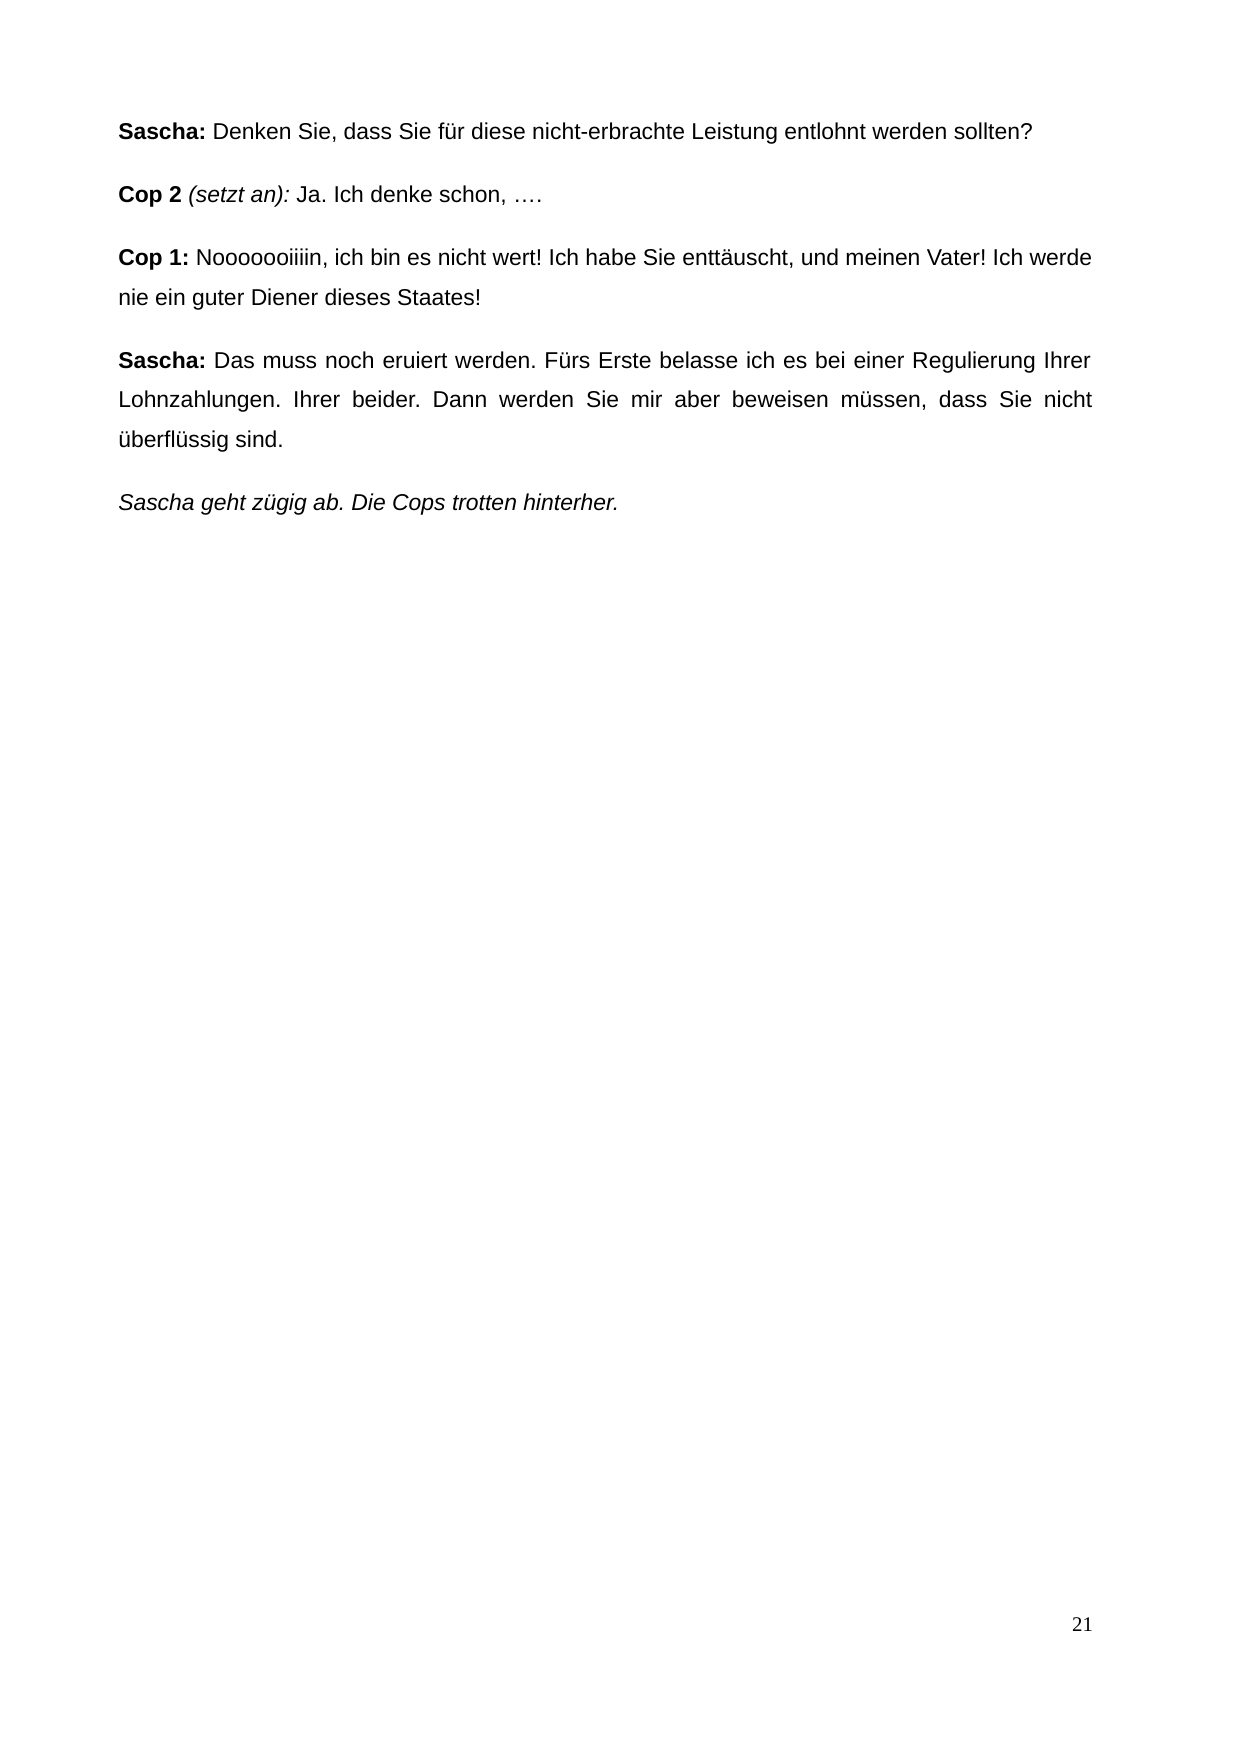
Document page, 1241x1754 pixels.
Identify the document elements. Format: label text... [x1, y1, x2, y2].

text Sascha: Das muss noch eruiert werden. Fürs Erste belasse ich es bei einer Regulierung Ihrer Lohnzahlungen. Ihrer beider. Dann werden Sie mir aber beweisen müssen, dass Sie nicht überflüssig sind. [118, 347, 1093, 452]
text Cop 1: Nooooooiiiin, ich bin es nicht wert! Ich habe Sie enttäuscht, und meinen Vater! Ich werde nie ein guter Diener dieses Staates! [118, 244, 1093, 310]
text Sascha: Denken Sie, dass Sie für diese nicht-erbrachte Leistung entlohnt werden sollten? [118, 118, 1093, 144]
text Sascha geht zügig ab. Die Cops trotten hinterher. [118, 489, 1093, 515]
text Cop 2 (setzt an): Ja. Ich denke schon, …. [118, 181, 1093, 207]
